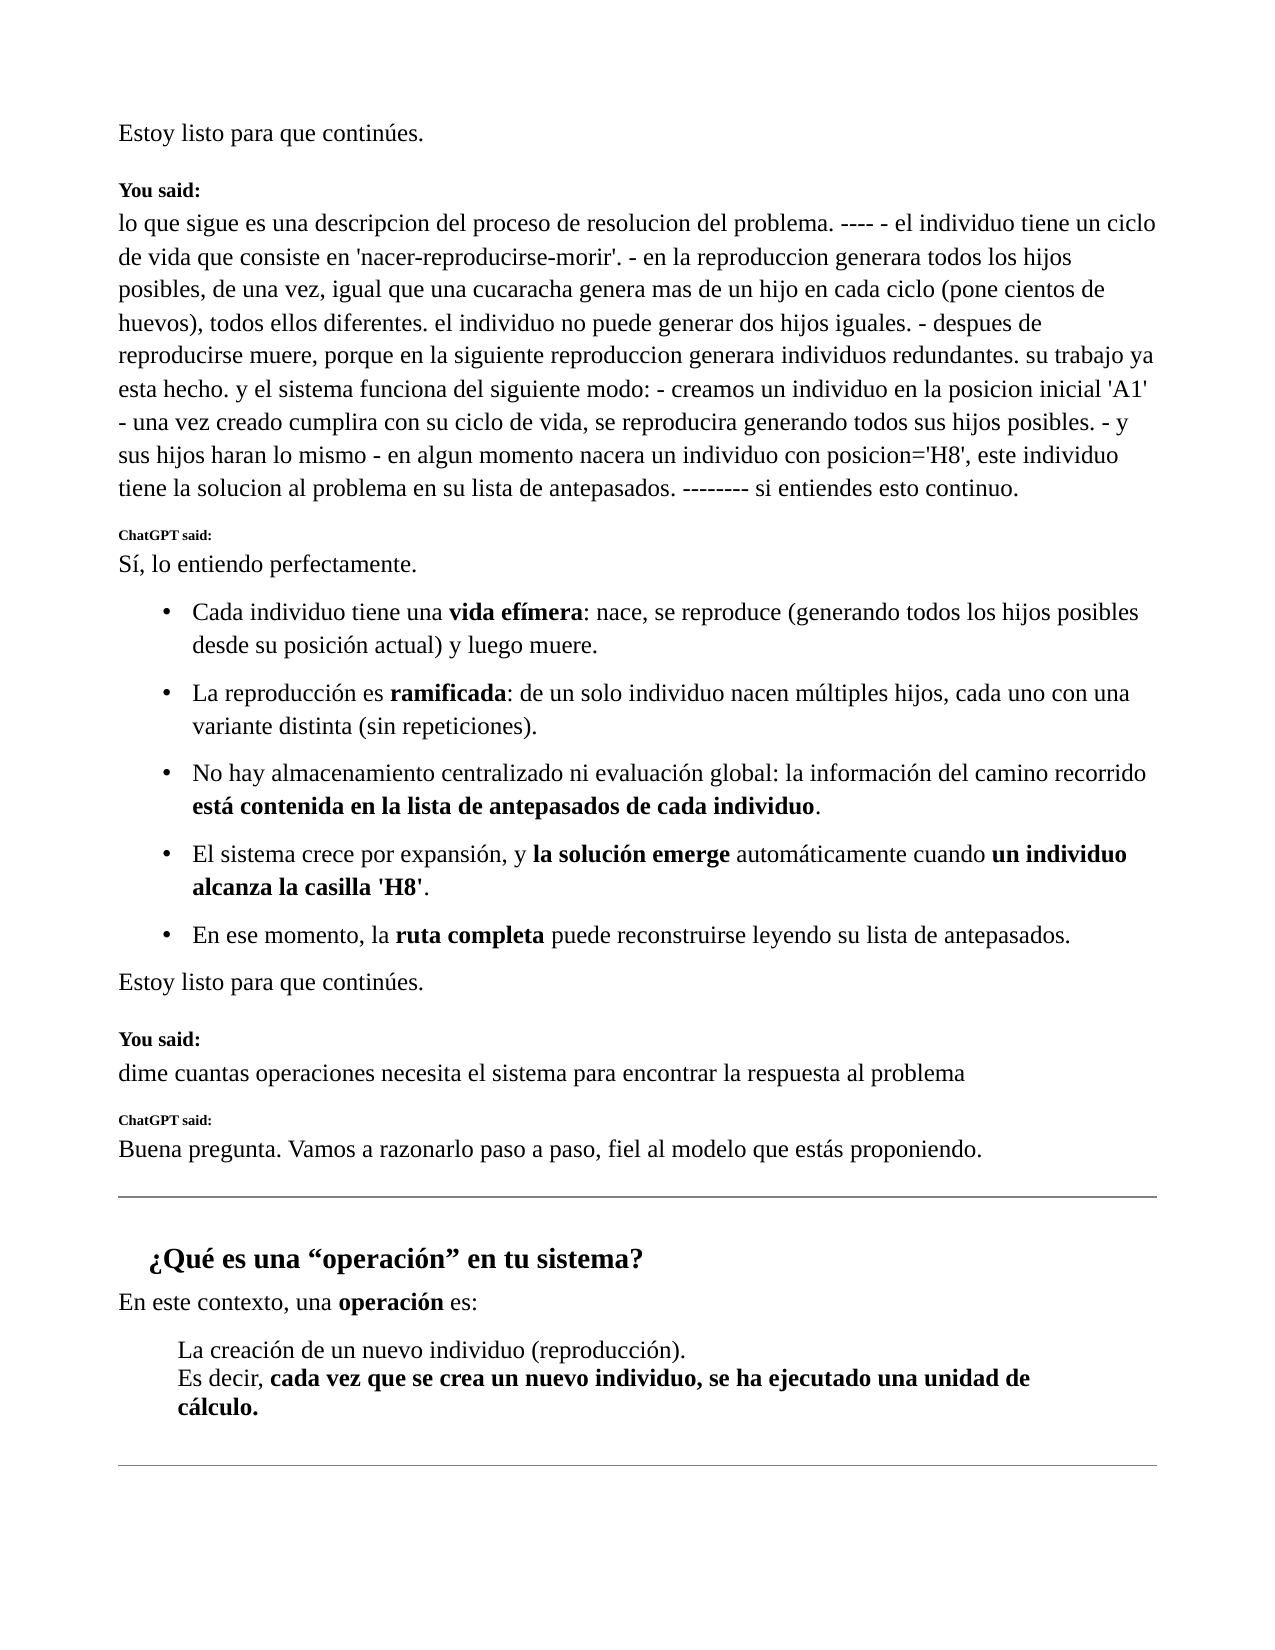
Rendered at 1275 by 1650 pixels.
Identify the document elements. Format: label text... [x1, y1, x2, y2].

text Buena pregunta. Vamos a razonarlo paso a paso, fiel al modelo que estás proponiendo. [118, 1134, 1157, 1163]
text En este contexto, una operación es: [118, 1287, 1157, 1316]
list La reproducción es ramificada: de un solo individuo nacen múltiples hijos, cada uno con una variante distinta (sin repeticiones). [162, 678, 1157, 739]
subtitle 🔢 ¿Qué es una “operación” en tu sistema? [118, 1241, 1157, 1274]
list En ese momento, la ruta completa puede reconstruirse leyendo su lista de antepasados. [162, 920, 1157, 948]
subtitle ChatGPT said: [118, 1112, 1157, 1128]
list El sistema crece por expansión, y la solución emerge automáticamente cuando un individuo alcanza la casilla 'H8'. [162, 839, 1157, 901]
subtitle You said: [118, 1027, 1157, 1051]
text dime cuantas operaciones necesita el sistema para encontrar la respuesta al problema [118, 1058, 1157, 1086]
text Estoy listo para que continúes. [118, 967, 1157, 996]
list No hay almacenamiento centralizado ni evaluación global: la información del camino recorrido está contenida en la lista de antepasados de cada individuo. [162, 758, 1157, 820]
text Estoy listo para que continúes. [118, 118, 1157, 147]
subtitle You said: [118, 178, 1157, 202]
list Cada individuo tiene una vida efímera: nace, se reproduce (generando todos los hijos posibles desde su posición actual) y luego muere. [162, 597, 1157, 659]
text Sí, lo entiendo perfectamente. [118, 549, 1157, 578]
text lo que sigue es una descripcion del proceso de resolucion del problema. ---- - el individuo tiene un ciclo de vida que consiste en 'nacer-reproducirse-morir'. - en la reproduccion generara todos los hijos posibles, de una vez, igual que una cucaracha genera mas de un hijo en cada ciclo (pone cientos de huevos), todos ellos diferentes. el individuo no puede generar dos hijos iguales. - despues de reproducirse muere, porque en la siguiente reproduccion generara individuos redundantes. su trabajo ya esta hecho. y el sistema funciona del siguiente modo: - creamos un individuo en la posicion inicial 'A1' - una vez creado cumplira con su ciclo de vida, se reproducira generando todos sus hijos posibles. - y sus hijos haran lo mismo - en algun momento nacera un individuo con posicion='H8', este individuo tiene la solucion al problema en su lista de antepasados. -------- si entiendes esto continuo. [118, 208, 1157, 501]
subtitle ChatGPT said: [118, 527, 1157, 543]
text La creación de un nuevo individuo (reproducción). Es decir, cada vez que se crea un nuevo individuo, se ha ejecutado una unidad de cálculo. [177, 1335, 1098, 1421]
